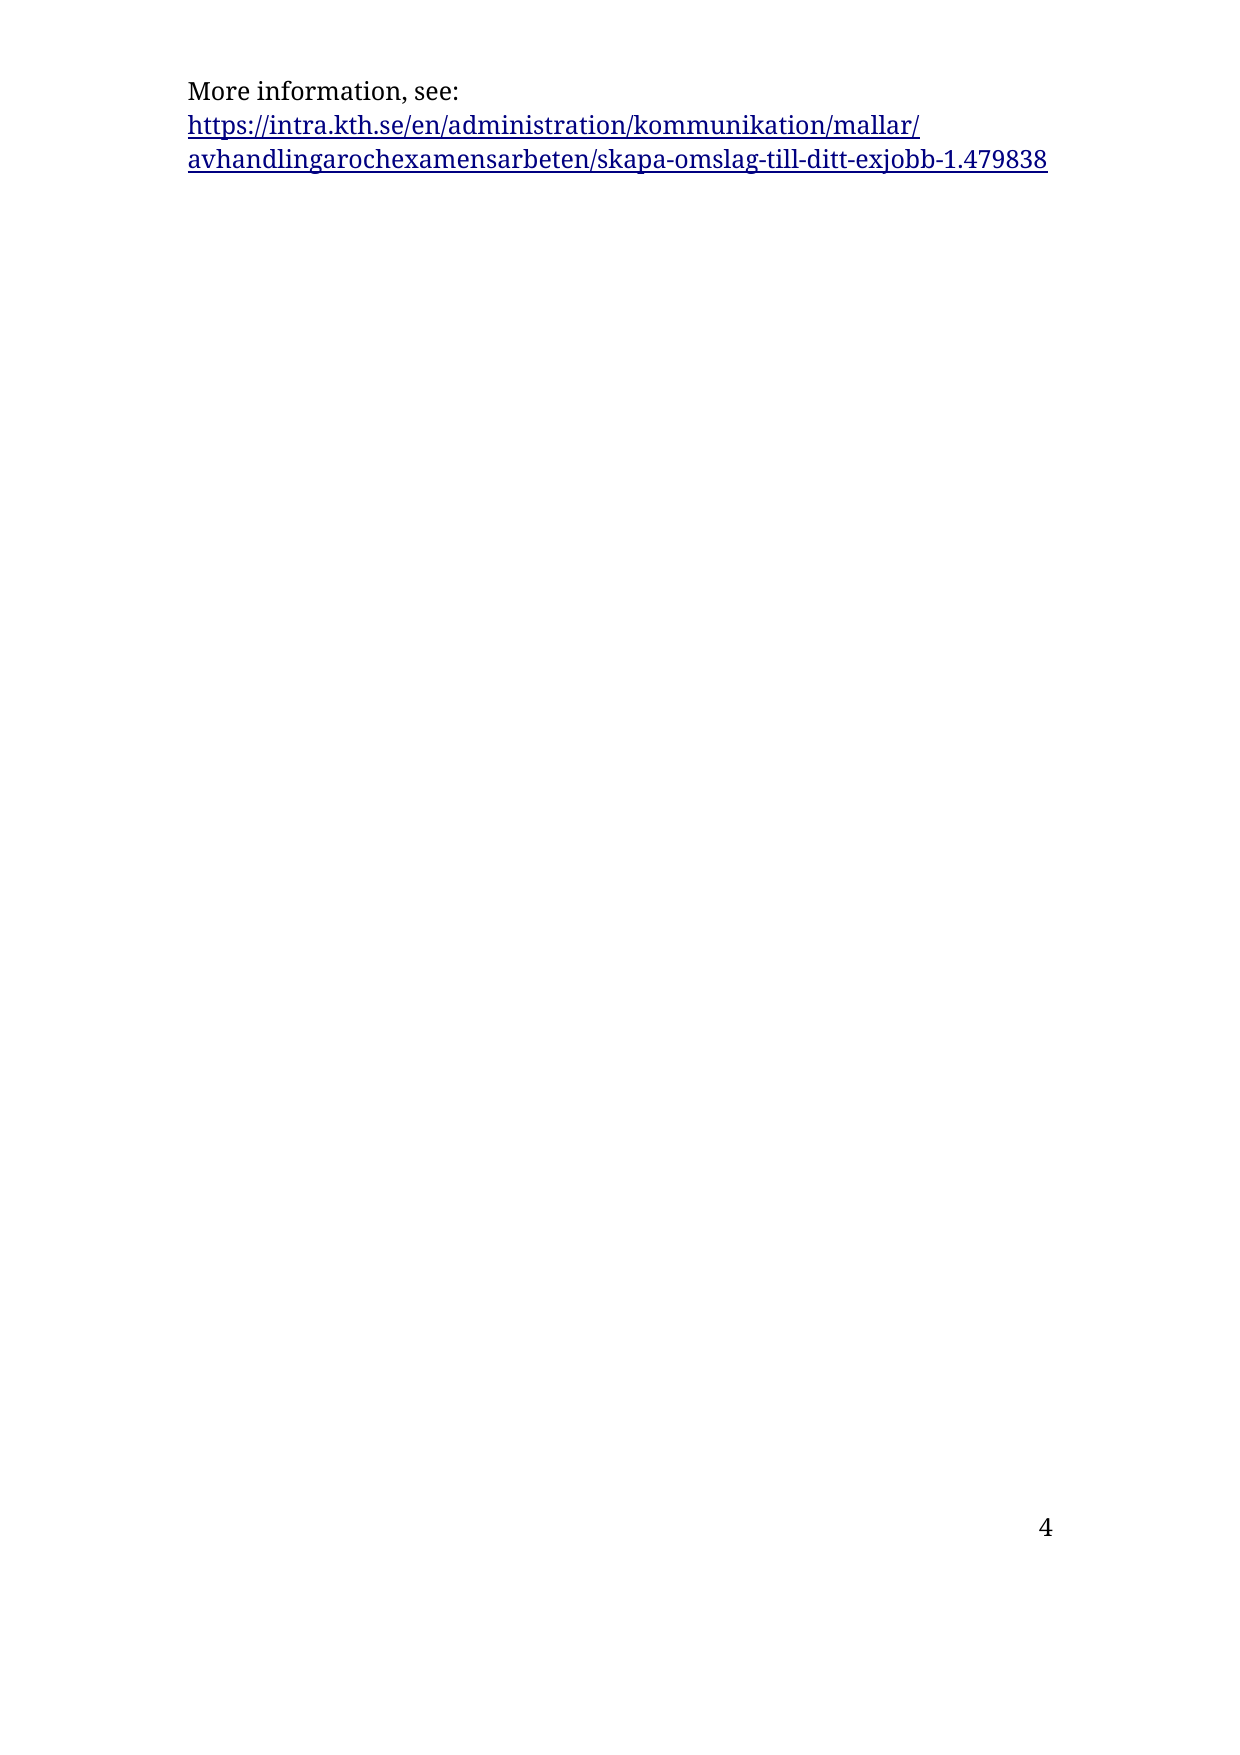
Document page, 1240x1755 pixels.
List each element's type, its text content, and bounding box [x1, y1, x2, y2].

text https://intra.kth.se/en/administration/kommunikation/mallar/avhandlingarochexamensarbeten/skapa-omslag-till-ditt-exjobb-1.479838 [187, 108, 1052, 176]
text More information, see: [187, 74, 1052, 108]
